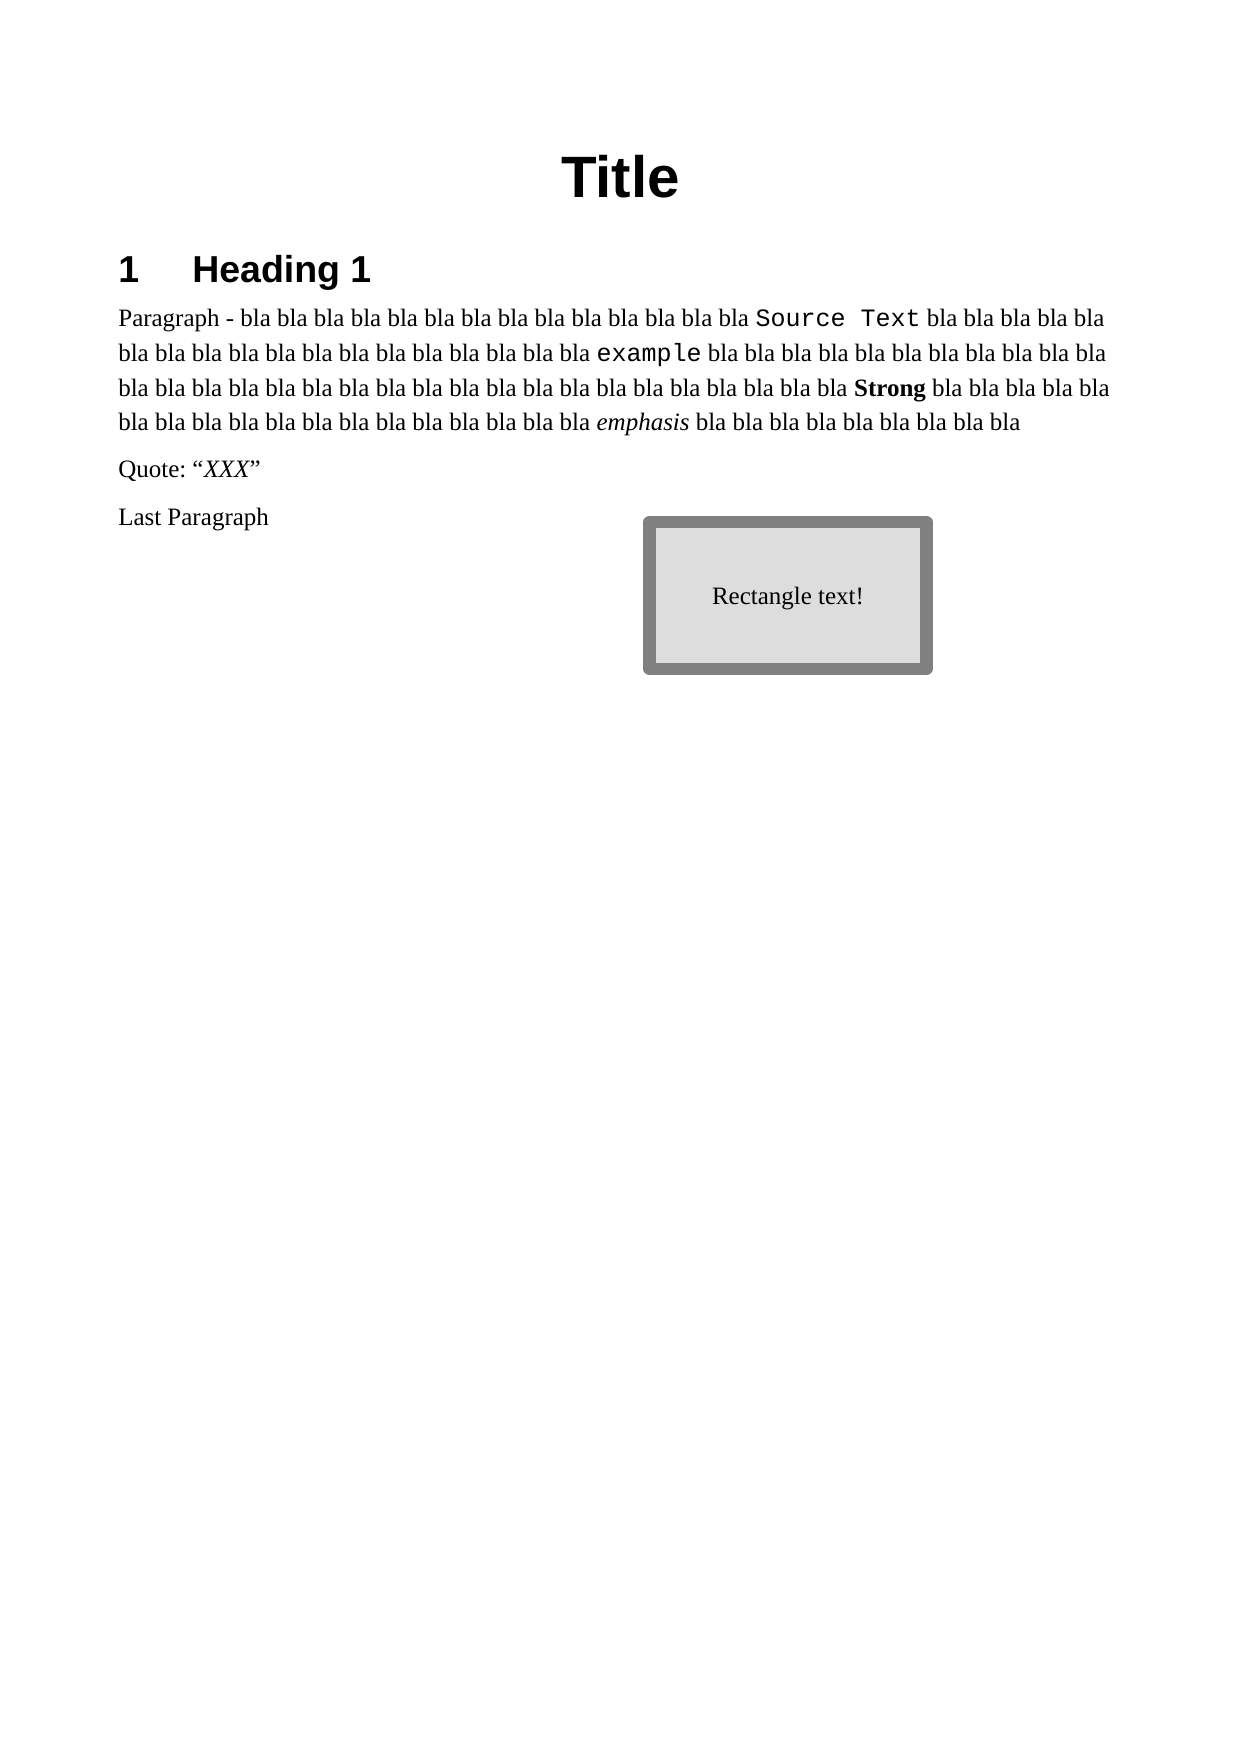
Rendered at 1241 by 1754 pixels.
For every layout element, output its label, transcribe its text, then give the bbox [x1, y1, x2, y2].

text Last Paragraph [118, 502, 1122, 531]
title Title [118, 143, 1122, 210]
text Paragraph - bla bla bla bla bla bla bla bla bla bla bla bla bla bla Source Text bla bla bla bla bla bla bla bla bla bla bla bla bla bla bla bla bla bla example bla bla bla bla bla bla bla bla bla bla bla bla bla bla bla bla bla bla bla bla bla bla bla bla bla bla bla bla bla bla bla Strong bla bla bla bla bla bla bla bla bla bla bla bla bla bla bla bla bla bla emphasis bla bla bla bla bla bla bla bla bla [118, 303, 1122, 435]
text Quote: “XXX” [118, 454, 1122, 483]
subtitle Heading 1 [118, 248, 1122, 291]
